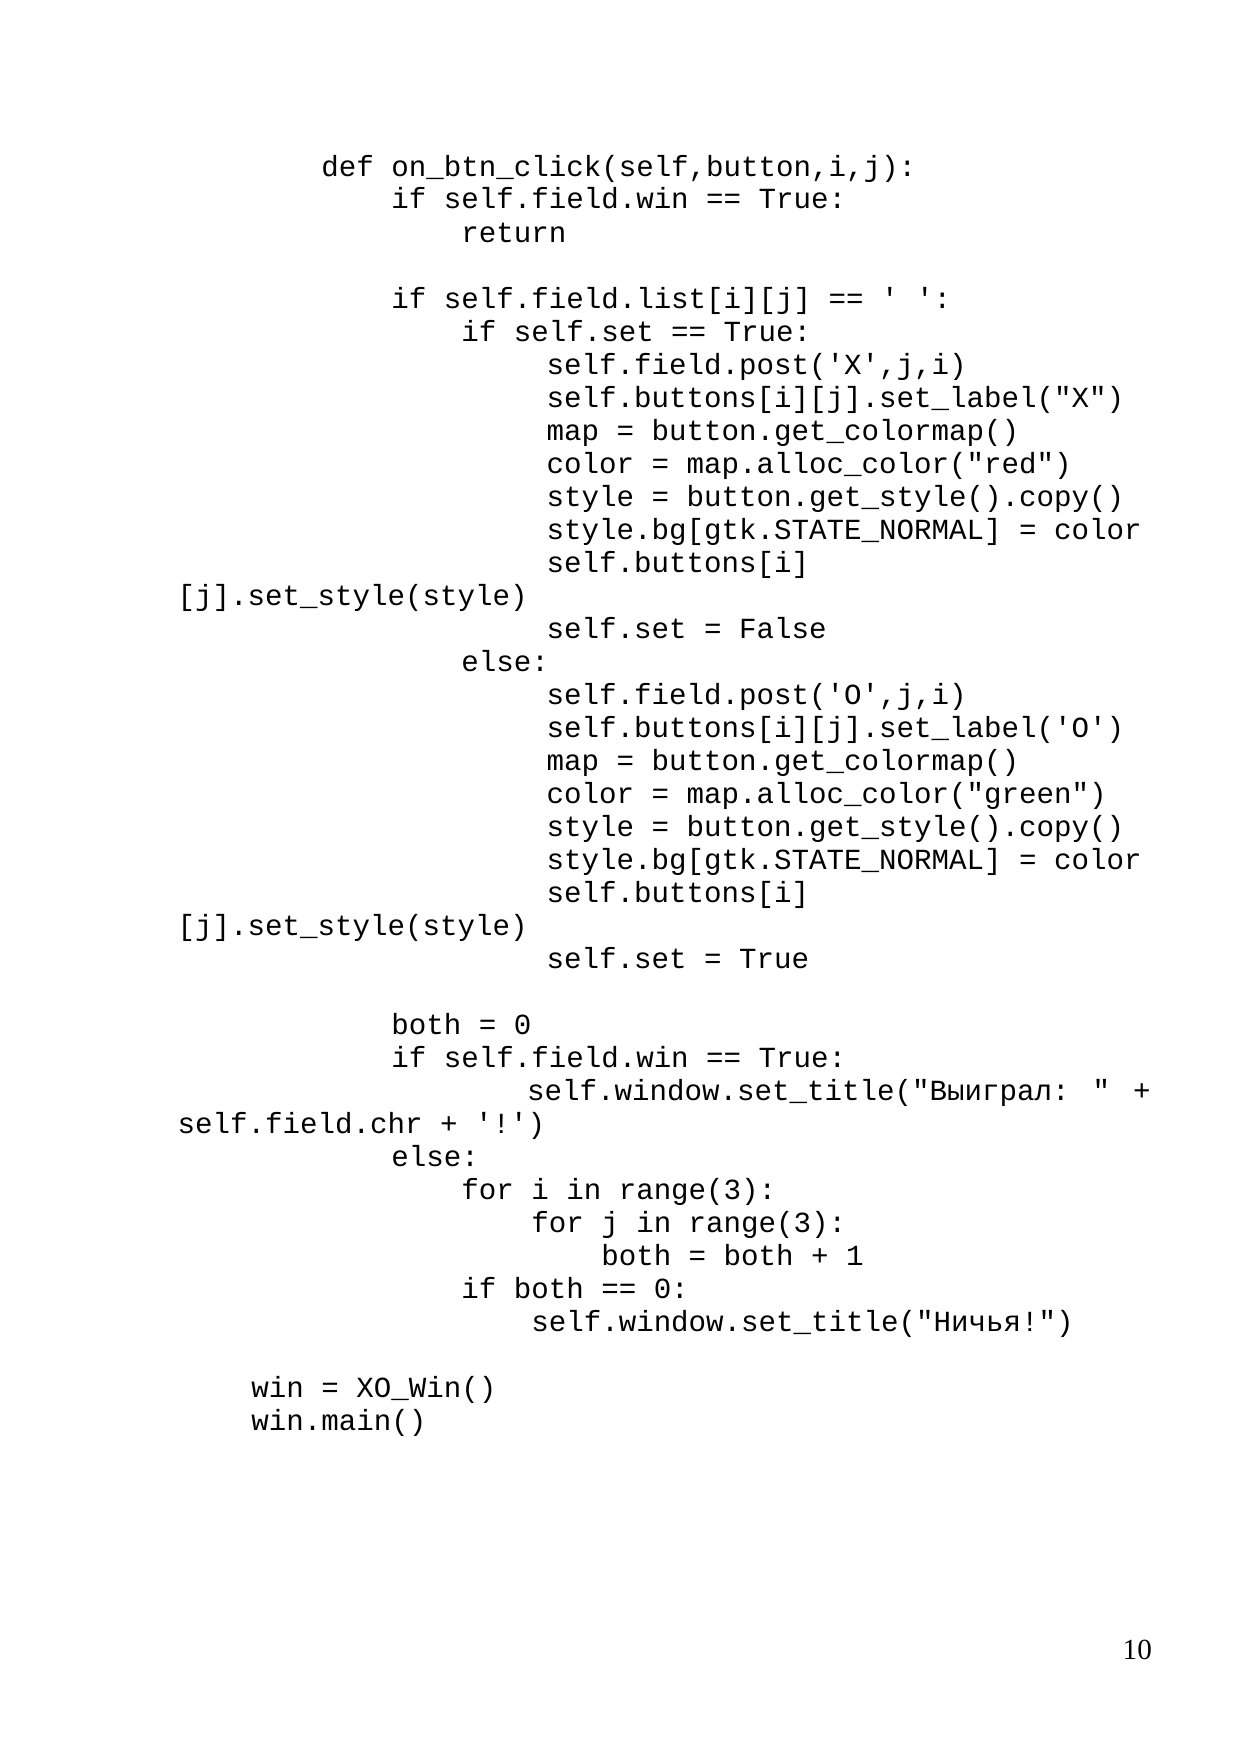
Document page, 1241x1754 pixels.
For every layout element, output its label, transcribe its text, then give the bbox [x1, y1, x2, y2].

text style.bg[gtk.STATE_NORMAL] = color [177, 515, 1152, 548]
text self.buttons[i][j].set_style(style) [177, 878, 1152, 944]
text color = map.alloc_color("green") [177, 779, 1152, 812]
text for j in range(3): [177, 1208, 1152, 1241]
text color = map.alloc_color("red") [177, 449, 1152, 482]
text map = button.get_colormap() [177, 416, 1152, 449]
text else: [177, 647, 1152, 680]
text if self.set == True: [177, 317, 1152, 350]
text self.window.set_title("Ничья!") [177, 1307, 1152, 1340]
text def on_btn_click(self,button,i,j): [177, 152, 1152, 185]
text return [177, 218, 1152, 251]
text self.set = False [177, 614, 1152, 647]
text if self.field.list[i][j] == ' ': [177, 284, 1152, 317]
text win.main() [177, 1406, 1152, 1439]
text map = button.get_colormap() [177, 746, 1152, 779]
text style = button.get_style().copy() [177, 812, 1152, 845]
text both = both + 1 [177, 1241, 1152, 1274]
text if self.field.win == True: [177, 1043, 1152, 1076]
text else: [177, 1142, 1152, 1175]
text style = button.get_style().copy() [177, 482, 1152, 515]
text win = XO_Win() [177, 1373, 1152, 1406]
text both = 0 [177, 1010, 1152, 1043]
text self.set = True [177, 944, 1152, 977]
text if self.field.win == True: [177, 185, 1152, 218]
text self.buttons[i][j].set_label("X") [177, 383, 1152, 416]
text self.field.post('X',j,i) [177, 350, 1152, 383]
text self.window.set_title("Выиграл: " + self.field.chr + '!') [177, 1076, 1152, 1142]
text for i in range(3): [177, 1175, 1152, 1208]
text self.buttons[i][j].set_label('O') [177, 713, 1152, 746]
text style.bg[gtk.STATE_NORMAL] = color [177, 845, 1152, 878]
text if both == 0: [177, 1274, 1152, 1307]
text self.buttons[i][j].set_style(style) [177, 548, 1152, 614]
text self.field.post('O',j,i) [177, 680, 1152, 713]
